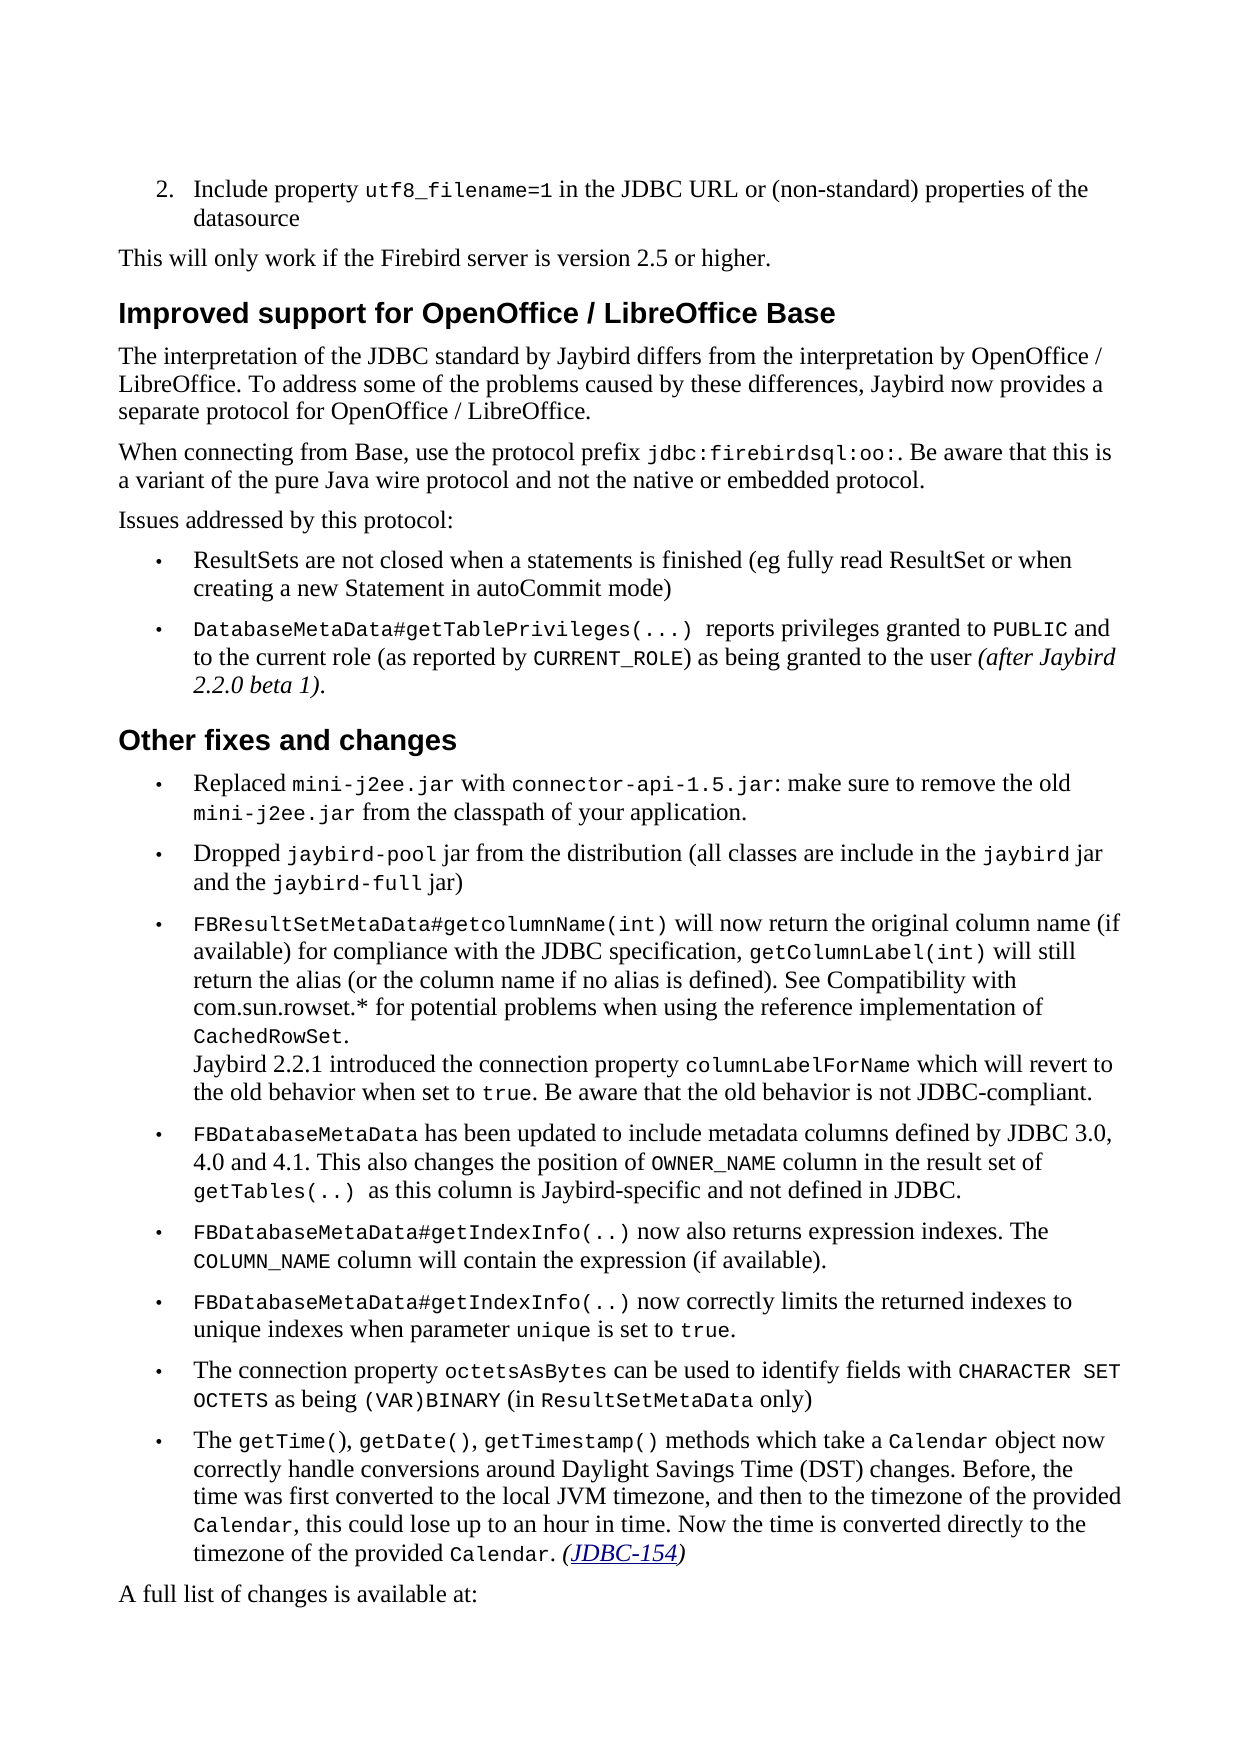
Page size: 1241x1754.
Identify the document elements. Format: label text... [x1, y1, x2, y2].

subtitle Improved support for OpenOffice / LibreOffice Base [118, 297, 1122, 329]
list Dropped jaybird-pool jar from the distribution (all classes are include in the jaybird jar and the jaybird-full jar) [156, 839, 1122, 896]
list ResultSets are not closed when a statements is finished (eg fully read ResultSet or when creating a new Statement in autoCommit mode) [156, 547, 1122, 602]
list Include property utf8_filename=1 in the JDBC URL or (non-standard) properties of the datasource [156, 175, 1122, 232]
text This will only work if the Firebird server is version 2.5 or higher. [118, 244, 1122, 272]
list Replaced mini-j2ee.jar with connector-api-1.5.jar: make sure to remove the old mini-j2ee.jar from the classpath of your application. [156, 769, 1122, 827]
list The getTime(), getDate(), getTimestamp() methods which take a Calendar object now correctly handle conversions around Daylight Savings Time (DST) changes. Before, the time was first converted to the local JVM timezone, and then to the timezone of the provided Calendar, this could lose up to an hour in time. Now the time is converted directly to the timezone of the provided Calendar. (JDBC-154) [156, 1426, 1122, 1567]
text Issues addressed by this protocol: [118, 506, 1122, 534]
text A full list of changes is available at: [118, 1580, 1122, 1607]
subtitle Other fixes and changes [118, 724, 1122, 757]
list The connection property octetsAsBytes can be used to identify fields with CHARACTER SET OCTETS as being (VAR)BINARY (in ResultSetMetaData only) [156, 1357, 1122, 1414]
list FBResultSetMetaData#getcolumnName(int) will now return the original column name (if available) for compliance with the JDBC specification, getColumnLabel(int) will still return the alias (or the column name if no alias is defined). See Compatibility with com.sun.rowset.* for potential problems when using the reference implementation of CachedRowSet. Jaybird 2.2.1 introduced the connection property columnLabelForName which will revert to the old behavior when set to true. Be aware that the old behavior is not JDBC-compliant. [156, 909, 1122, 1107]
text When connecting from Base, use the protocol prefix jdbc:firebirdsql:oo:. Be aware that this is a variant of the pure Java wire protocol and not the native or embedded protocol. [118, 438, 1122, 494]
list FBDatabaseMetaData has been updated to include metadata columns defined by JDBC 3.0, 4.0 and 4.1. This also changes the position of OWNER_NAME column in the result set of getTables(..) as this column is Jaybird-specific and not defined in JDBC. [156, 1119, 1122, 1205]
list FBDatabaseMetaData#getIndexInfo(..) now correctly limits the returned indexes to unique indexes when parameter unique is set to true. [156, 1287, 1122, 1344]
text The interpretation of the JDBC standard by Jaybird differs from the interpretation by OpenOffice / LibreOffice. To address some of the problems caused by these differences, Jaybird now provides a separate protocol for OpenOffice / LibreOffice. [118, 342, 1122, 425]
list FBDatabaseMetaData#getIndexInfo(..) now also returns expression indexes. The COLUMN_NAME column will contain the expression (if available). [156, 1217, 1122, 1274]
list DatabaseMetaData#getTablePrivileges(...) reports privileges granted to PUBLIC and to the current role (as reported by CURRENT_ROLE) as being granted to the user (after Jaybird 2.2.0 beta 1). [156, 614, 1122, 699]
